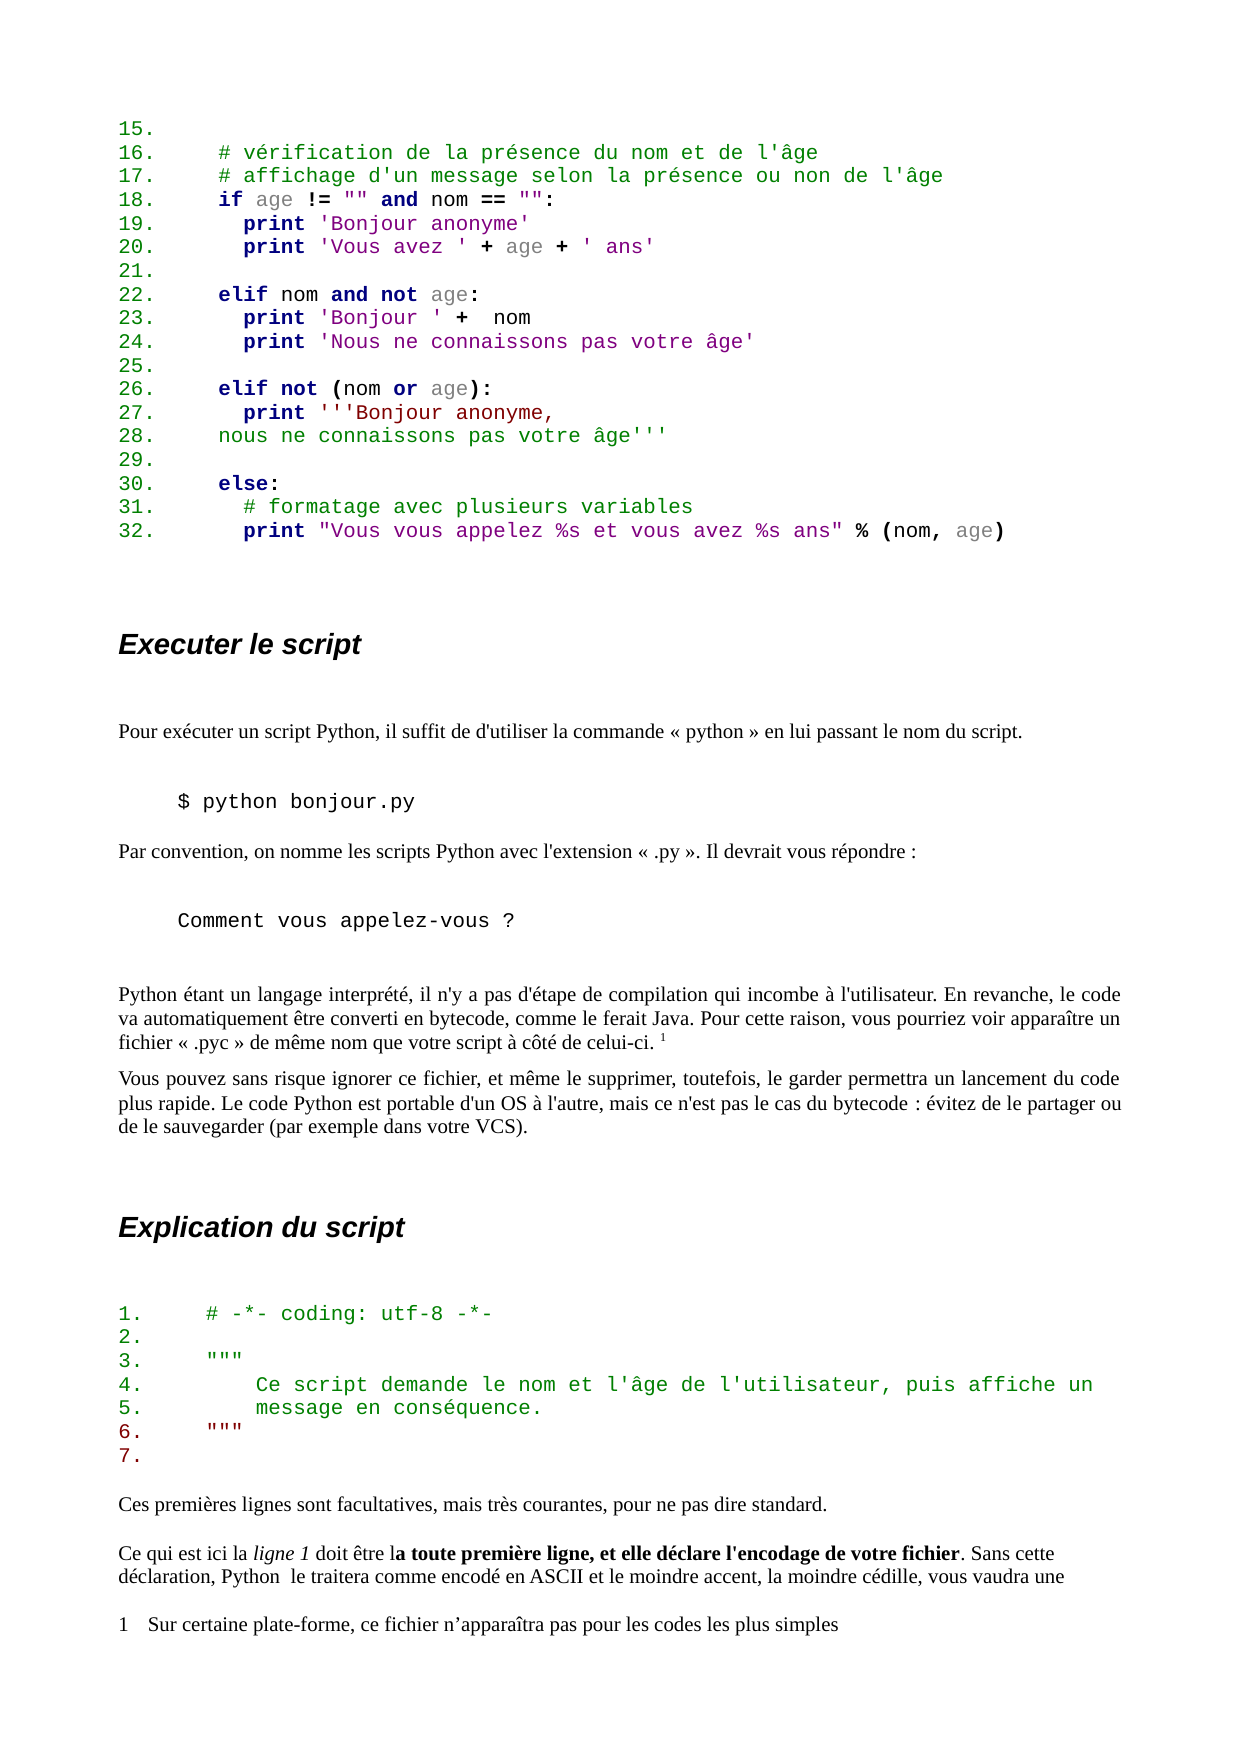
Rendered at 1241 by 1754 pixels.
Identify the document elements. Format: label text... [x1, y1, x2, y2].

list """ [118, 1421, 1122, 1444]
subtitle Executer le script [118, 627, 1122, 660]
list message en conséquence. [118, 1397, 1122, 1421]
list if age != "" and nom == "": [118, 189, 1122, 213]
list elif not (nom or age): [118, 378, 1122, 402]
text Par convention, on nomme les scripts Python avec l'extension « .py ». Il devrait vous répondre : [118, 838, 1122, 863]
list print "Vous vous appelez %s et vous avez %s ans" % (nom, age) [118, 520, 1122, 544]
subtitle Explication du script [118, 1210, 1122, 1244]
list # affichage d'un message selon la présence ou non de l'âge [118, 165, 1122, 189]
text Ces premières lignes sont facultatives, mais très courantes, pour ne pas dire standard. [118, 1492, 1122, 1516]
list # -*- coding: utf-8 -*- [118, 1303, 1122, 1326]
text Ce qui est ici la ligne 1 doit être la toute première ligne, et elle déclare l'encodage de votre fichier. Sans cette déclaration, Python le traitera comme encodé en ASCII et le moindre accent, la moindre cédille, vous vaudra une [118, 1540, 1122, 1588]
list # vérification de la présence du nom et de l'âge [118, 142, 1122, 165]
list nous ne connaissons pas votre âge''' [118, 426, 1122, 449]
list print '''Bonjour anonyme, [118, 402, 1122, 426]
text Vous pouvez sans risque ignorer ce fichier, et même le supprimer, toutefois, le garder permettra un lancement du code plus rapide. Le code Python est portable d'un OS à l'autre, mais ce n'est pas le cas du bytecode : évitez de le partager ou de le sauvegarder (par exemple dans votre VCS). [118, 1066, 1122, 1138]
text Pour exécuter un script Python, il suffit de d'utiliser la commande « python » en lui passant le nom du script. [118, 719, 1122, 743]
list print 'Bonjour anonyme' [118, 213, 1122, 236]
list elif nom and not age: [118, 284, 1122, 307]
list # formatage avec plusieurs variables [118, 496, 1122, 520]
list print 'Vous avez ' + age + ' ans' [118, 236, 1122, 260]
list print 'Bonjour ' + nom [118, 307, 1122, 331]
text Sur certaine plate-forme, ce fichier n’apparaîtra pas pour les codes les plus simples [118, 1612, 1122, 1636]
text $ python bonjour.py [177, 791, 1122, 815]
text Comment vous appelez-vous ? [177, 910, 1122, 934]
list print 'Nous ne connaissons pas votre âge' [118, 331, 1122, 354]
list Ce script demande le nom et l'âge de l'utilisateur, puis affiche un [118, 1374, 1122, 1397]
text Python étant un langage interprété, il n'y a pas d'étape de compilation qui incombe à l'utilisateur. En revanche, le code va automatiquement être converti en bytecode, comme le ferait Java. Pour cette raison, vous pourriez voir apparaître un fichier « .pyc » de même nom que votre script à côté de celui-ci. [118, 982, 1122, 1054]
list """ [118, 1350, 1122, 1374]
list else: [118, 473, 1122, 496]
